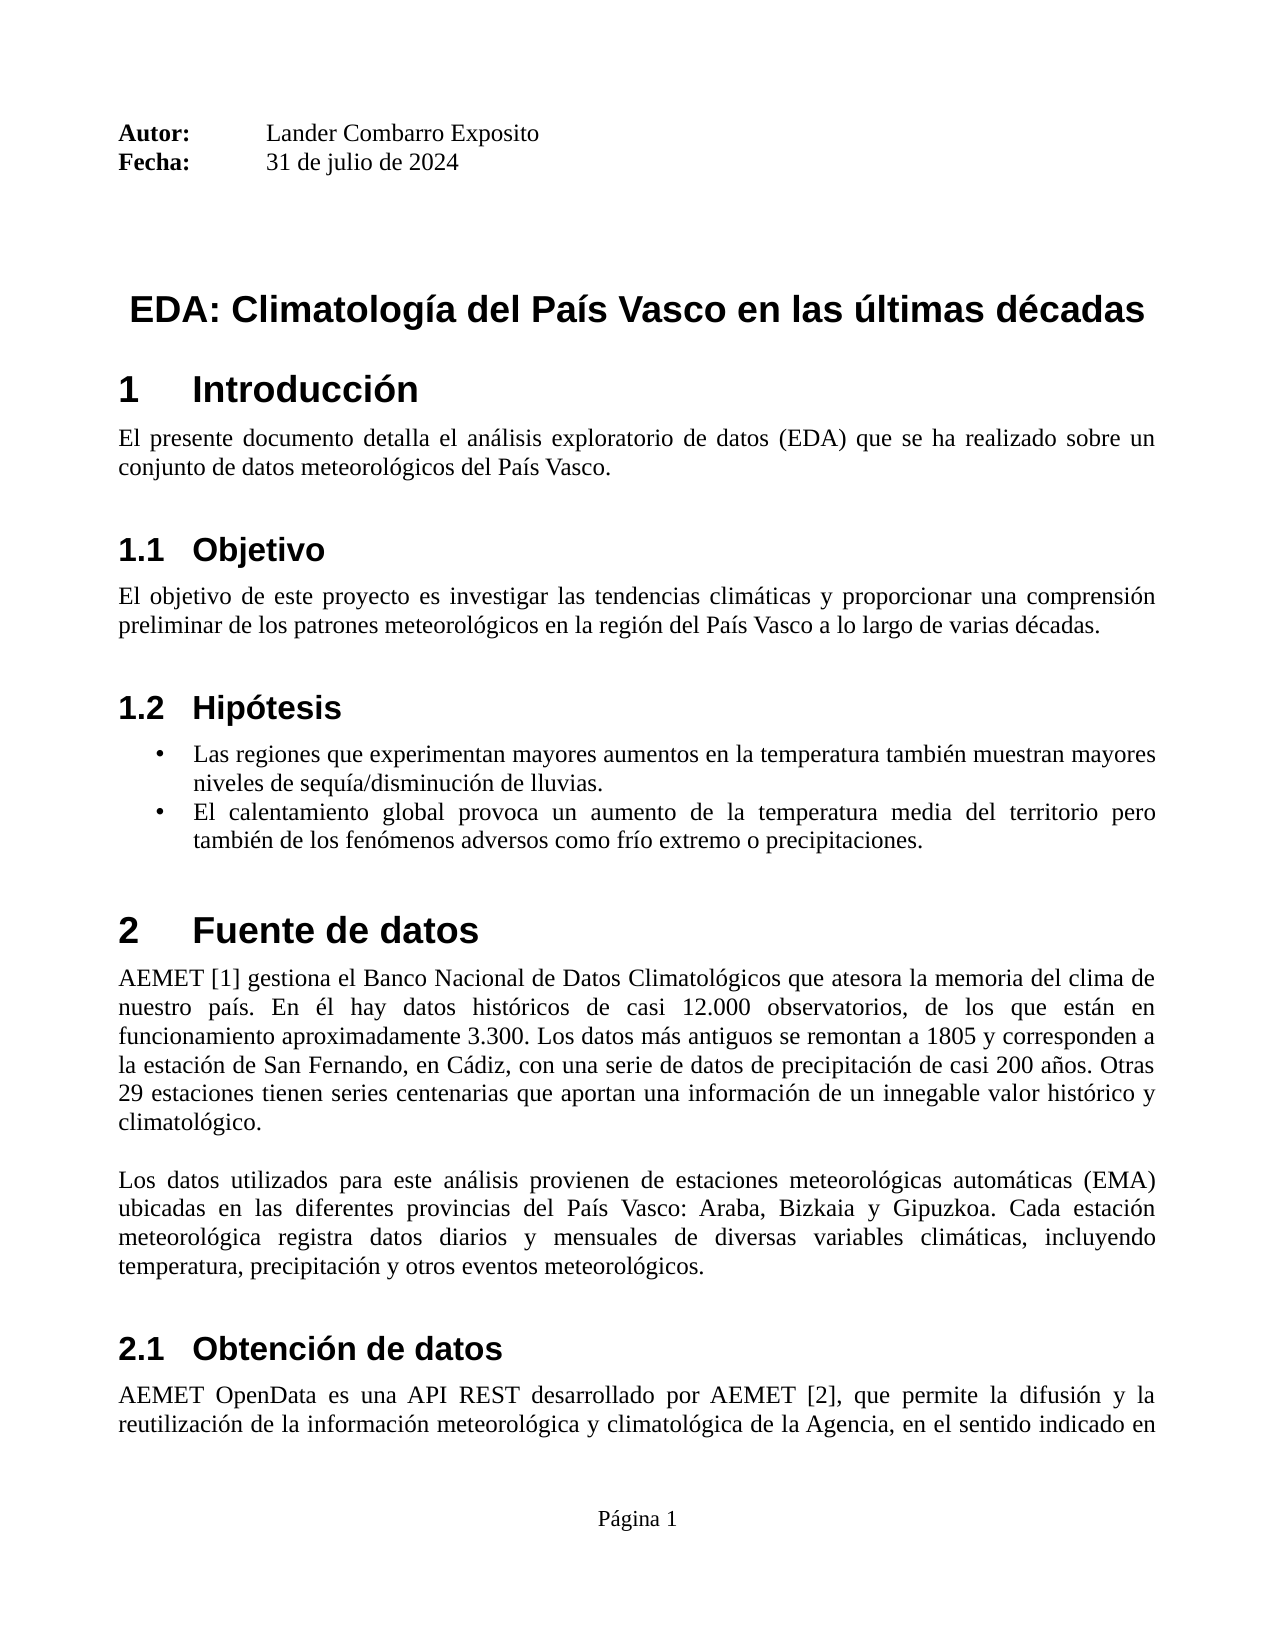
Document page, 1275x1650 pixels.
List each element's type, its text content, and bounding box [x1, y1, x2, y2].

text El objetivo de este proyecto es investigar las tendencias climáticas y proporcionar una comprensión preliminar de los patrones meteorológicos en la región del País Vasco a lo largo de varias décadas. [118, 581, 1157, 639]
subtitle Hipótesis [118, 688, 1157, 727]
text Los datos utilizados para este análisis provienen de estaciones meteorológicas automáticas (EMA) ubicadas en las diferentes provincias del País Vasco: Araba, Bizkaia y Gipuzkoa. Cada estación meteorológica registra datos diarios y mensuales de diversas variables climáticas, incluyendo temperatura, precipitación y otros eventos meteorológicos. [118, 1165, 1157, 1280]
text Fecha: 31 de julio de 2024 [118, 147, 1157, 176]
text AEMET OpenData es una API REST desarrollado por AEMET [2], que permite la difusión y la reutilización de la información meteorológica y climatológica de la Agencia, en el sentido indicado en [118, 1380, 1157, 1438]
subtitle Fuente de datos [118, 908, 1157, 951]
text El presente documento detalla el análisis exploratorio de datos (EDA) que se ha realizado sobre un conjunto de datos meteorológicos del País Vasco. [118, 423, 1157, 481]
text AEMET [1] gestiona el Banco Nacional de Datos Climatológicos que atesora la memoria del clima de nuestro país. En él hay datos históricos de casi 12.000 observatorios, de los que están en funcionamiento aproximadamente 3.300. Los datos más antiguos se remontan a 1805 y corresponden a la estación de San Fernando, en Cádiz, con una serie de datos de precipitación de casi 200 años. Otras 29 estaciones tienen series centenarias que aportan una información de un innegable valor histórico y climatológico. [118, 963, 1157, 1136]
text Autor: Lander Combarro Exposito [118, 118, 1157, 147]
list Las regiones que experimentan mayores aumentos en la temperatura también muestran mayores niveles de sequía/disminución de lluvias. [156, 739, 1157, 797]
list El calentamiento global provoca un aumento de la temperatura media del territorio pero también de los fenómenos adversos como frío extremo o precipitaciones. [156, 797, 1157, 854]
subtitle Obtención de datos [118, 1329, 1157, 1368]
subtitle Objetivo [118, 530, 1157, 569]
subtitle EDA: Climatología del País Vasco en las últimas décadas [118, 287, 1157, 330]
subtitle Introducción [118, 367, 1157, 411]
